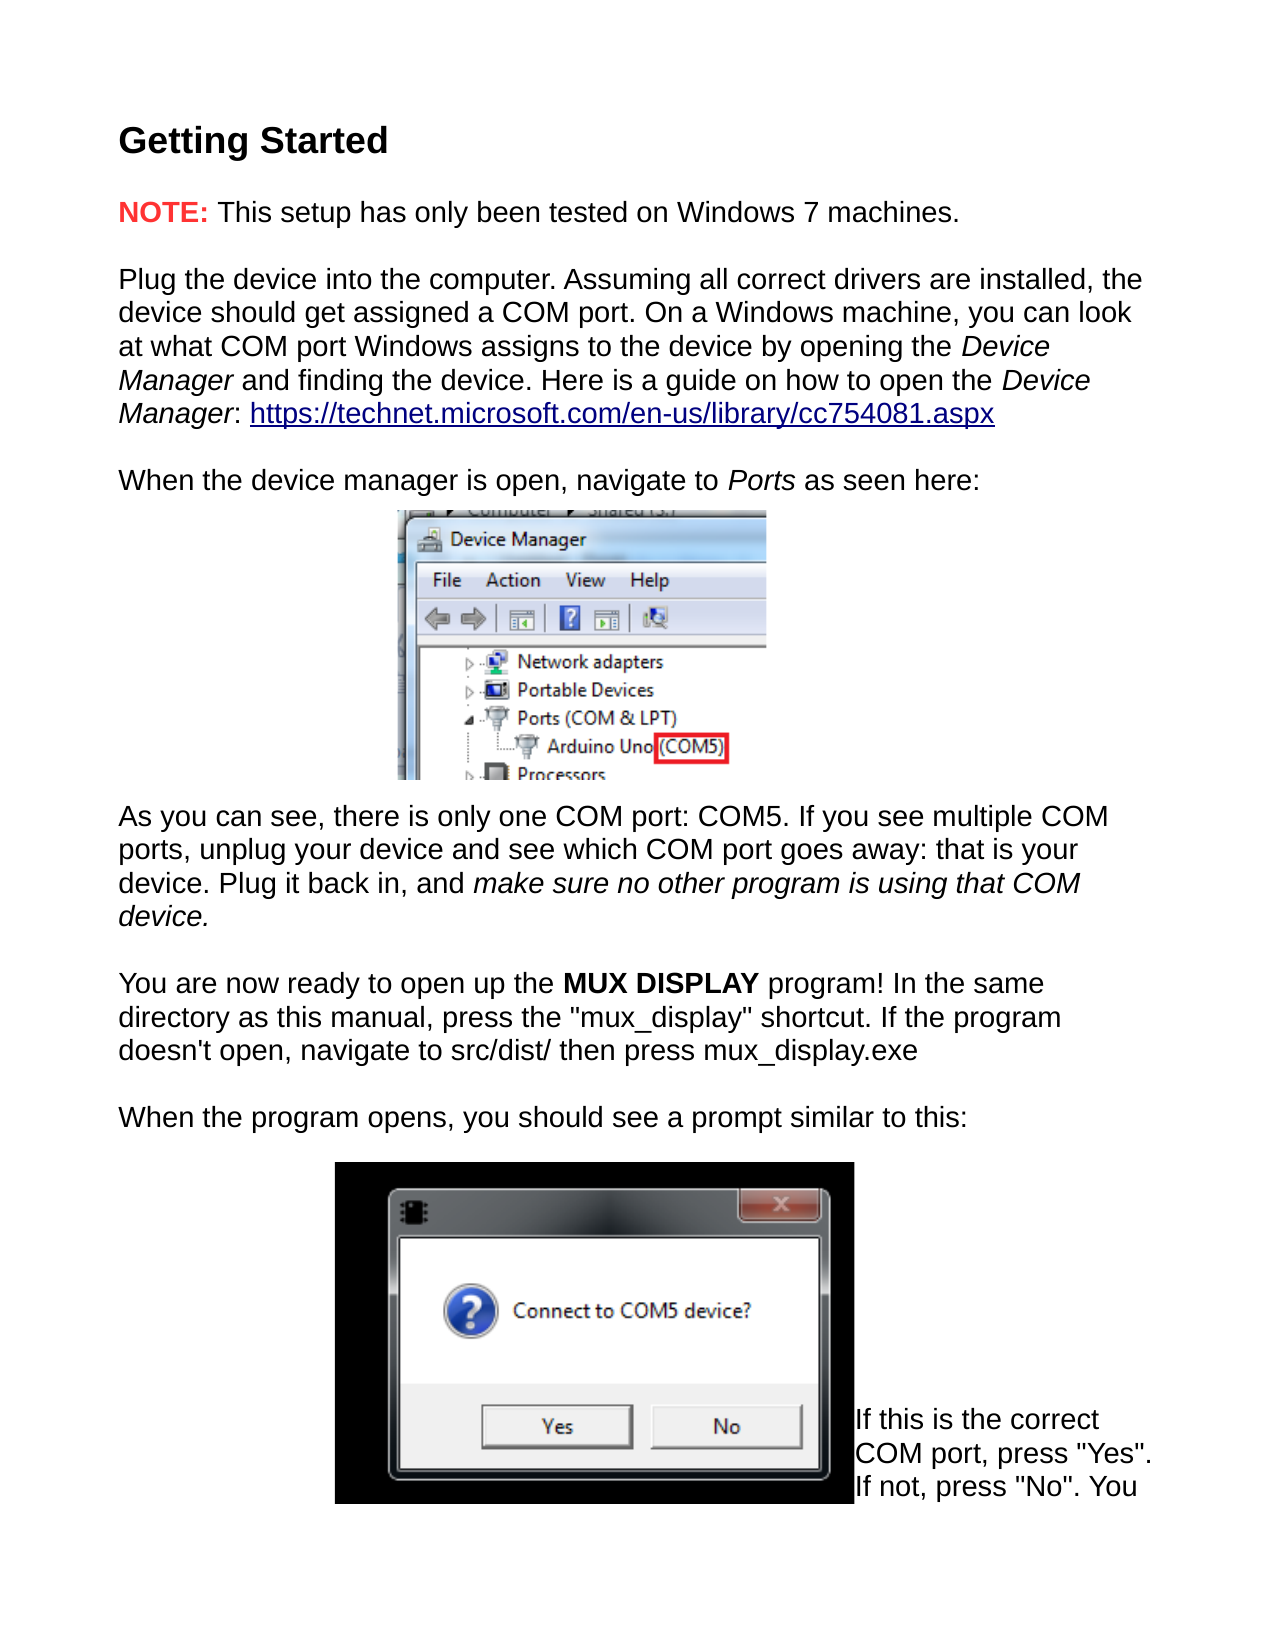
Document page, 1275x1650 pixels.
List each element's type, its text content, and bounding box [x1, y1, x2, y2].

text NOTE: This setup has only been tested on Windows 7 machines. [118, 195, 1157, 228]
text Plug the device into the computer. Assuming all correct drivers are installed, the device should get assigned a COM port. On a Windows machine, you can look at what COM port Windows assigns to the device by opening the Device Manager and finding the device. Here is a guide on how to open the Device Manager: https://technet.microsoft.com/en-us/library/cc754081.aspx [118, 262, 1157, 429]
text When the program opens, you should see a prompt similar to this: [118, 1100, 1157, 1134]
text If this is the correct COM port, press "Yes". If not, press "No". You [830, 1402, 1157, 1503]
text You are now ready to open up the MUX DISPLAY program! In the same directory as this manual, press the "mux_display" shortcut. If the program doesn't open, navigate to src/dist/ then press mux_display.exe [118, 966, 1157, 1067]
text Getting Started [118, 118, 1157, 161]
picture [348, 1162, 830, 1504]
text As you can see, there is only one COM port: COM5. If you see multiple COM ports, unplug your device and see which COM port goes away: that is your device. Plug it back in, and make sure no other program is using that COM device. [118, 798, 1157, 933]
text [118, 1402, 348, 1503]
picture [397, 510, 767, 780]
text When the device manager is open, navigate to Ports as seen here: [118, 429, 1157, 497]
